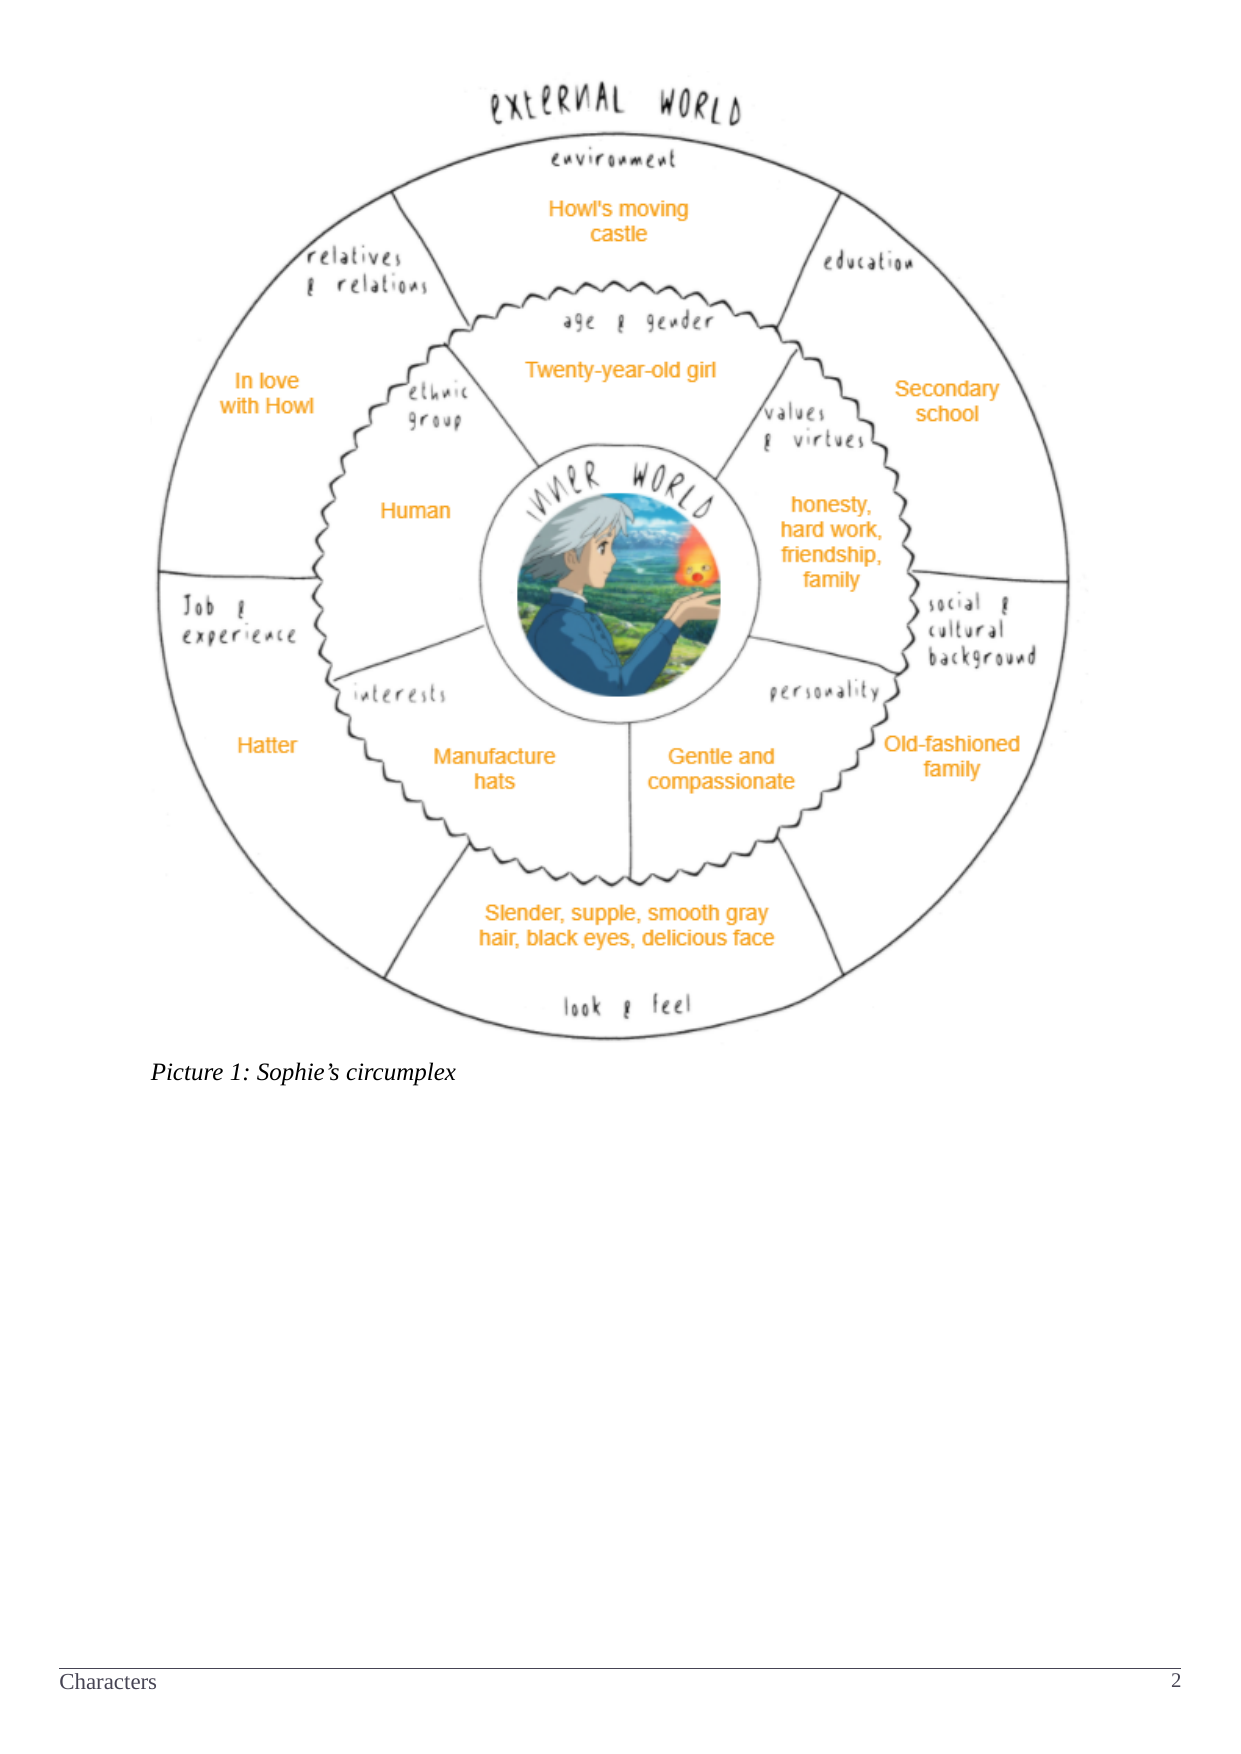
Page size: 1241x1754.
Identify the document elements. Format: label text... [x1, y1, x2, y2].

text Picture 1: Sophie’s circumplex [151, 1052, 1090, 1085]
picture [150, 71, 1090, 1052]
